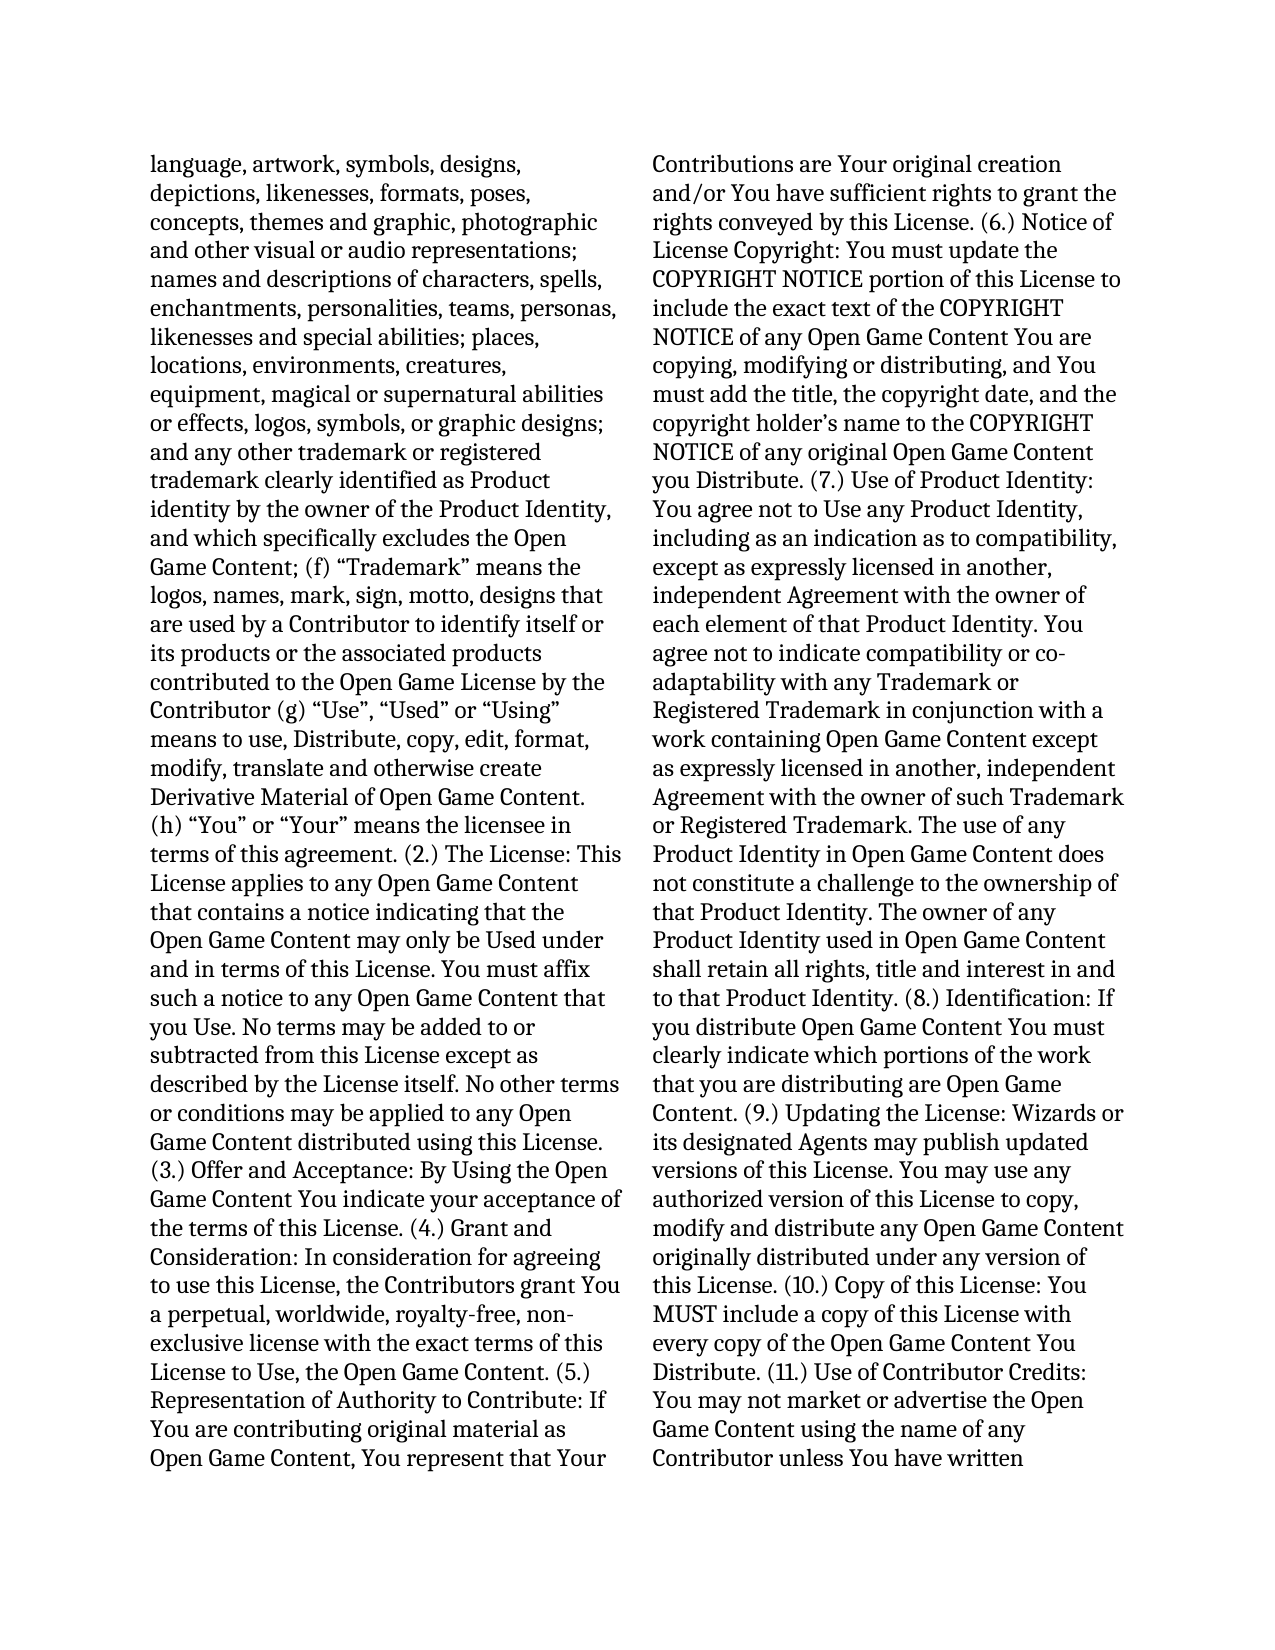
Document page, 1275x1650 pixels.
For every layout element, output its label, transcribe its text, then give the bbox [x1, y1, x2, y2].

text language, artwork, symbols, designs, depictions, likenesses, formats, poses, concepts, themes and graphic, photographic and other visual or audio representations; names and descriptions of characters, spells, enchantments, personalities, teams, personas, likenesses and special abilities; places, locations, environments, creatures, equipment, magical or supernatural abilities or effects, logos, symbols, or graphic designs; and any other trademark or registered trademark clearly identified as Product identity by the owner of the Product Identity, and which specifically excludes the Open Game Content; (f) “Trademark” means the logos, names, mark, sign, motto, designs that are used by a Contributor to identify itself or its products or the associated products contributed to the Open Game License by the Contributor (g) “Use”, “Used” or “Using” means to use, Distribute, copy, edit, format, modify, translate and otherwise create Derivative Material of Open Game Content. (h) “You” or “Your” means the licensee in terms of this agreement. (2.) The License: This License applies to any Open Game Content that contains a notice indicating that the Open Game Content may only be Used under and in terms of this License. You must affix such a notice to any Open Game Content that you Use. No terms may be added to or subtracted from this License except as described by the License itself. No other terms or conditions may be applied to any Open Game Content distributed using this License. (3.) Offer and Acceptance: By Using the Open Game Content You indicate your acceptance of the terms of this License. (4.) Grant and Consideration: In consideration for agreeing to use this License, the Contributors grant You a perpetual, worldwide, royalty-free, non-exclusive license with the exact terms of this License to Use, the Open Game Content. (5.) Representation of Authority to Contribute: If You are contributing original material as Open Game Content, You represent that Your [150, 150, 622, 1472]
text Contributions are Your original creation and/or You have sufficient rights to grant the rights conveyed by this License. (6.) Notice of License Copyright: You must update the COPYRIGHT NOTICE portion of this License to include the exact text of the COPYRIGHT NOTICE of any Open Game Content You are copying, modifying or distributing, and You must add the title, the copyright date, and the copyright holder’s name to the COPYRIGHT NOTICE of any original Open Game Content you Distribute. (7.) Use of Product Identity: You agree not to Use any Product Identity, including as an indication as to compatibility, except as expressly licensed in another, independent Agreement with the owner of each element of that Product Identity. You agree not to indicate compatibility or co-adaptability with any Trademark or Registered Trademark in conjunction with a work containing Open Game Content except as expressly licensed in another, independent Agreement with the owner of such Trademark or Registered Trademark. The use of any Product Identity in Open Game Content does not constitute a challenge to the ownership of that Product Identity. The owner of any Product Identity used in Open Game Content shall retain all rights, title and interest in and to that Product Identity. (8.) Identification: If you distribute Open Game Content You must clearly indicate which portions of the work that you are distributing are Open Game Content. (9.) Updating the License: Wizards or its designated Agents may publish updated versions of this License. You may use any authorized version of this License to copy, modify and distribute any Open Game Content originally distributed under any version of this License. (10.) Copy of this License: You MUST include a copy of this License with every copy of the Open Game Content You Distribute. (11.) Use of Contributor Credits: You may not market or advertise the Open Game Content using the name of any Contributor unless You have written [652, 150, 1125, 1472]
